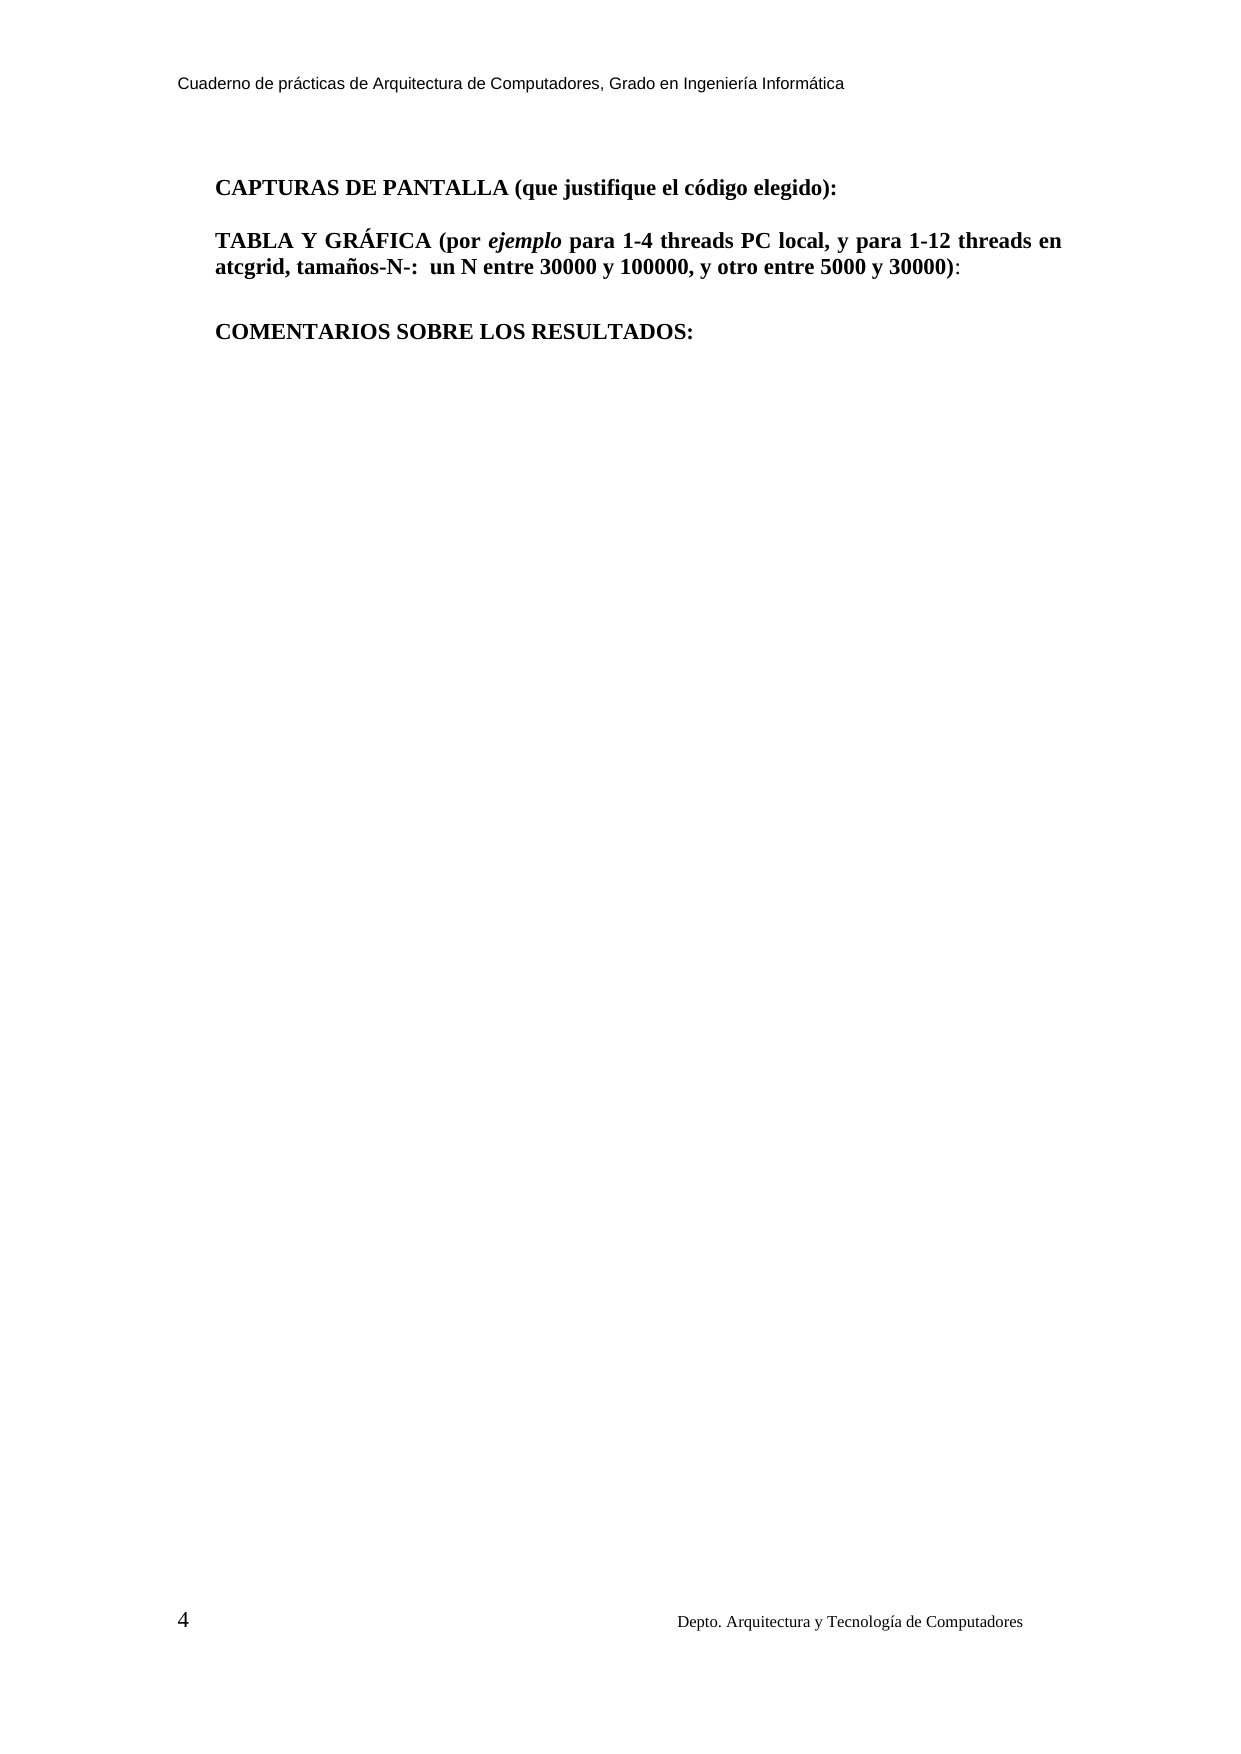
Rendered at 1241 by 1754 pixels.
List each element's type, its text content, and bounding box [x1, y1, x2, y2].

text TABLA Y GRÁFICA (por ejemplo para 1-4 threads PC local, y para 1-12 threads en atcgrid, tamaños-N-: un N entre 30000 y 100000, y otro entre 5000 y 30000): [215, 227, 1063, 279]
text COMENTARIOS SOBRE LOS RESULTADOS: [177, 318, 1063, 345]
text CAPTURAS DE PANTALLA (que justifique el código elegido): [215, 174, 1063, 200]
